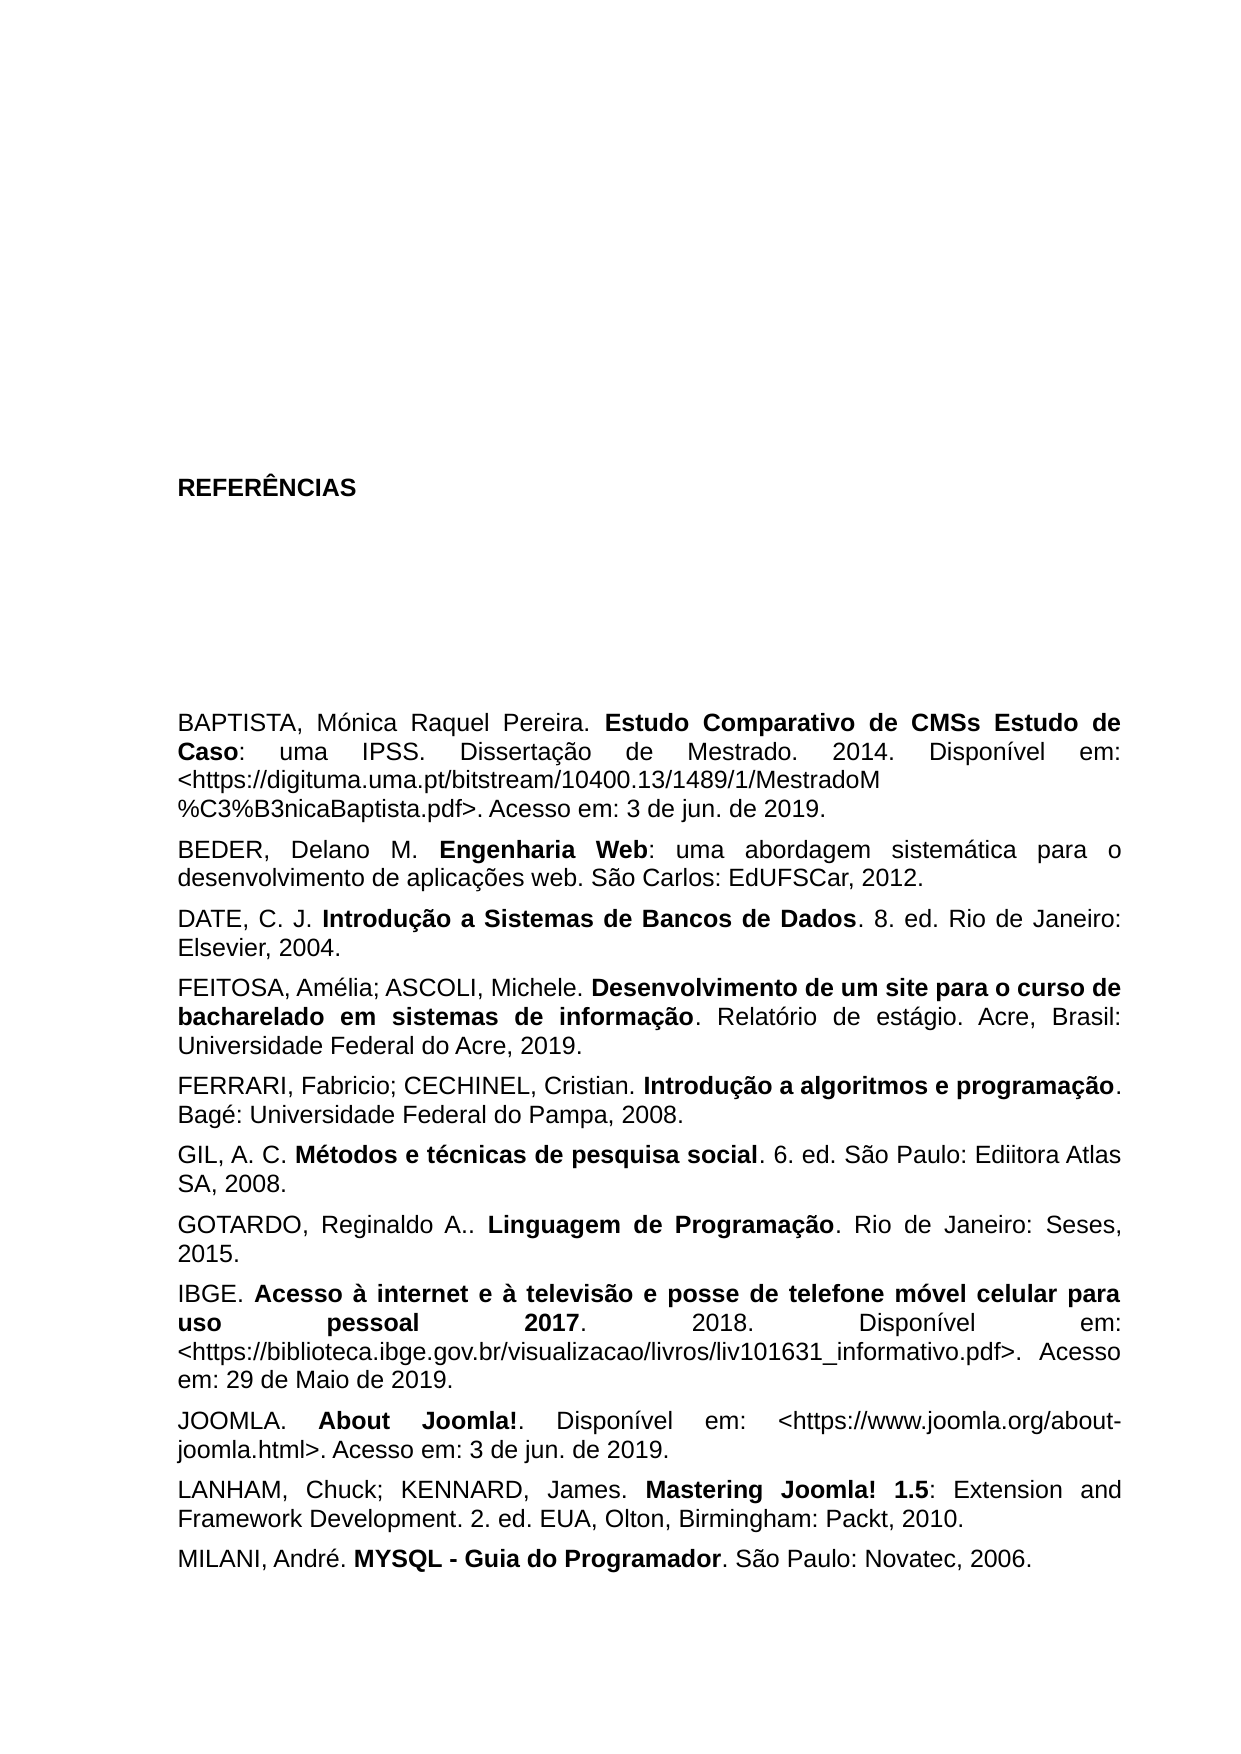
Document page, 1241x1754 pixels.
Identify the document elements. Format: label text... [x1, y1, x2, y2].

text FERRARI, Fabricio; CECHINEL, Cristian. Introdução a algoritmos e programação. Bagé: Universidade Federal do Pampa, 2008. [177, 1071, 1122, 1129]
text LANHAM, Chuck; KENNARD, James. Mastering Joomla! 1.5: Extension and Framework Development. 2. ed. EUA, Olton, Birmingham: Packt, 2010. [177, 1475, 1122, 1533]
text GOTARDO, Reginaldo A.. Linguagem de Programação. Rio de Janeiro: Seses, 2015. [177, 1210, 1122, 1267]
text BAPTISTA, Mónica Raquel Pereira. Estudo Comparativo de CMSs Estudo de Caso: uma IPSS. Dissertação de Mestrado. 2014. Disponível em: <https://digituma.uma.pt/bitstream/10400.13/1489/1/MestradoM%C3%B3nicaBaptista.pdf>. Acesso em: 3 de jun. de 2019. [177, 708, 1122, 823]
text JOOMLA. About Joomla!. Disponível em: <https://www.joomla.org/about-joomla.html>. Acesso em: 3 de jun. de 2019. [177, 1406, 1122, 1463]
text IBGE. Acesso à internet e à televisão e posse de telefone móvel celular para uso pessoal 2017. 2018. Disponível em: <https://biblioteca.ibge.gov.br/visualizacao/livros/liv101631_informativo.pdf>. Acesso em: 29 de Maio de 2019. [177, 1279, 1122, 1394]
text Referências [177, 472, 1122, 501]
text GIL, A. C. Métodos e técnicas de pesquisa social. 6. ed. São Paulo: Ediitora Atlas SA, 2008. [177, 1141, 1122, 1198]
text BEDER, Delano M. Engenharia Web: uma abordagem sistemática para o desenvolvimento de aplicações web. São Carlos: EdUFSCar, 2012. [177, 835, 1122, 892]
text FEITOSA, Amélia; ASCOLI, Michele. Desenvolvimento de um site para o curso de bacharelado em sistemas de informação. Relatório de estágio. Acre, Brasil: Universidade Federal do Acre, 2019. [177, 973, 1122, 1059]
text DATE, C. J. Introdução a Sistemas de Bancos de Dados. 8. ed. Rio de Janeiro: Elsevier, 2004. [177, 904, 1122, 961]
text MILANI, André. MYSQL - Guia do Programador. São Paulo: Novatec, 2006. [177, 1544, 1122, 1573]
